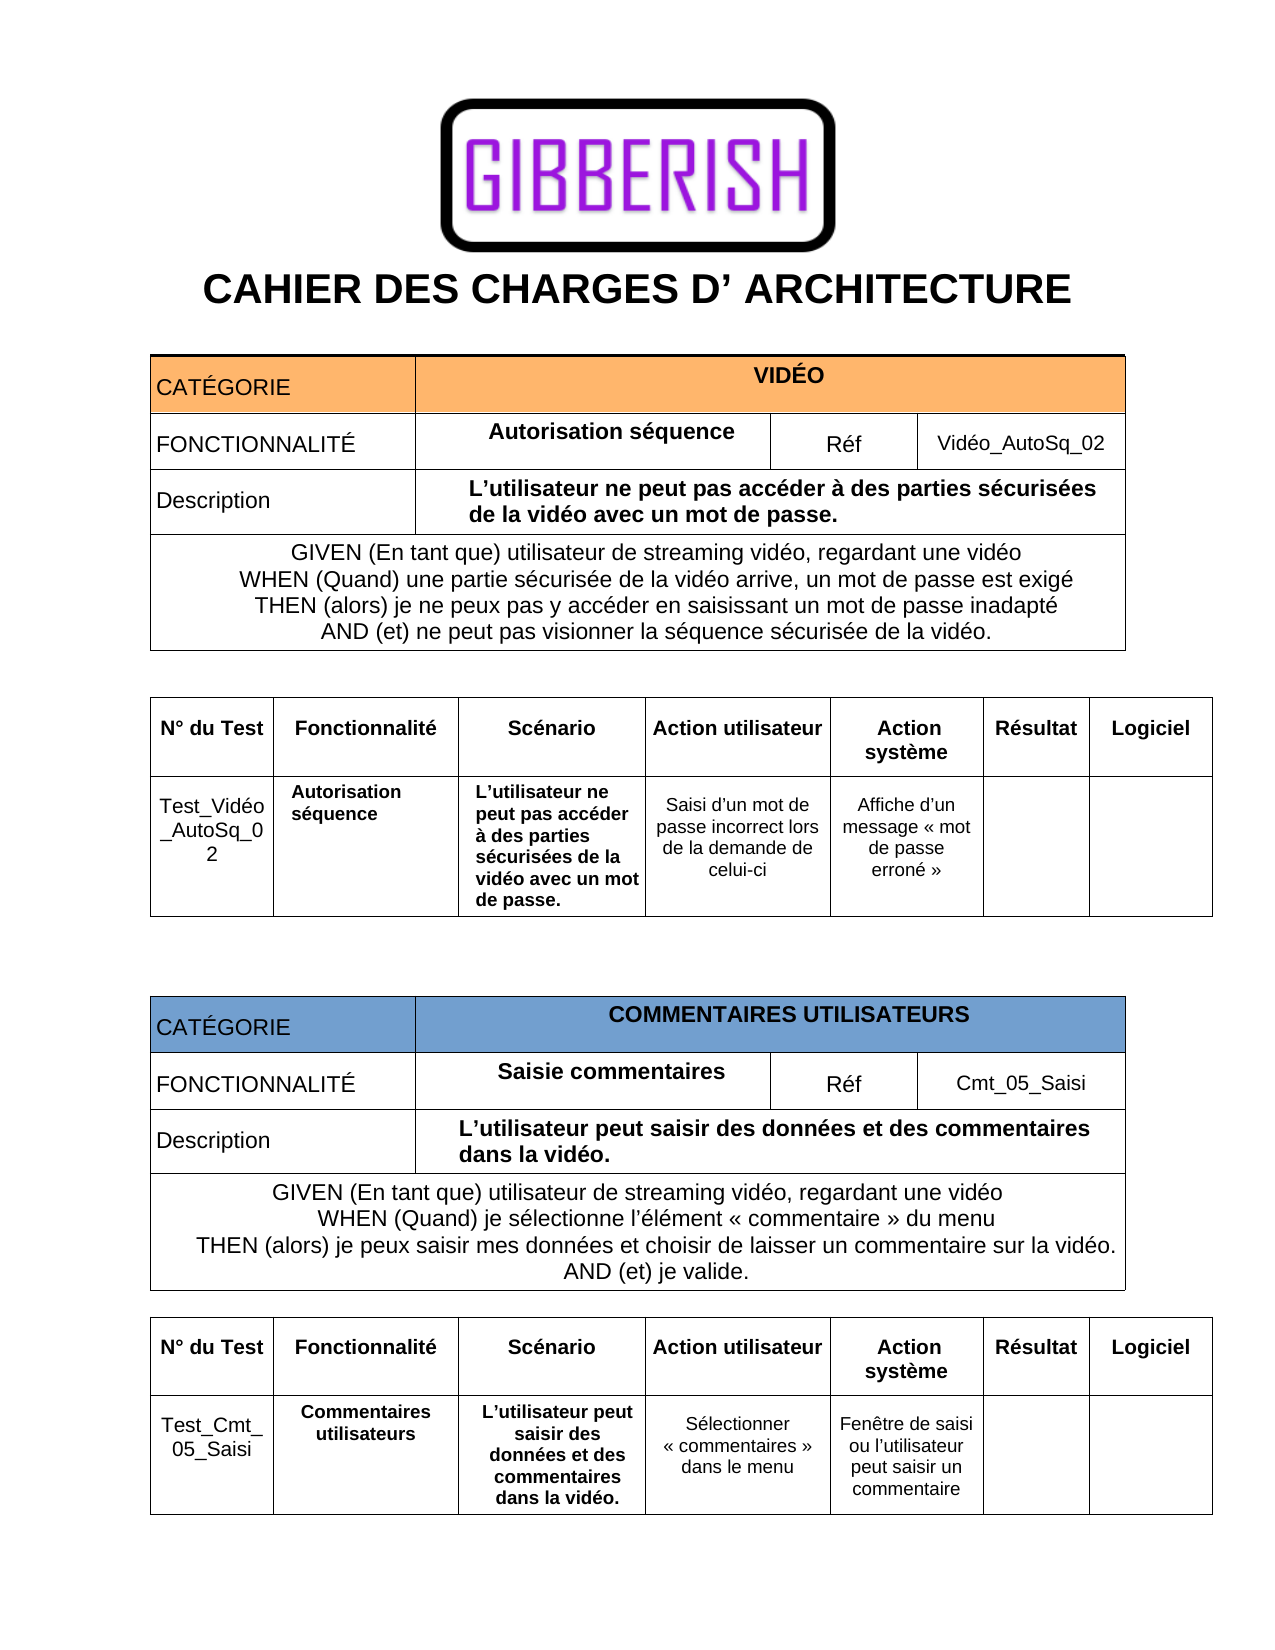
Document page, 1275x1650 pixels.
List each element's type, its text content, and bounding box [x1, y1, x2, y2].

table_cell L’utilisateur peut saisir des données et des commentaires dans la vidéo. [459, 1396, 645, 1514]
table_header Scénario [459, 698, 645, 776]
table_cell Réf [771, 414, 917, 469]
picture [429, 86, 846, 265]
table_cell Saisie commentaires [416, 1053, 770, 1109]
table_header Fonctionnalité [274, 698, 458, 776]
table_header Action système [831, 698, 983, 776]
table_cell [1090, 1396, 1212, 1514]
table_cell [984, 1396, 1089, 1514]
table_header COMMENTAIRES UTILISATEURS [416, 997, 1125, 1052]
table_header Scénario [459, 1318, 645, 1395]
table_cell Réf [771, 1053, 917, 1109]
table_header CATÉGORIE [151, 997, 415, 1052]
table_header Action utilisateur [646, 698, 830, 776]
table_header Action utilisateur [646, 1318, 830, 1395]
table_cell Cmt_05_Saisi [918, 1053, 1125, 1109]
table_cell Autorisation séquence [274, 777, 458, 916]
table_cell L’utilisateur peut saisir des données et des commentaires dans la vidéo. [416, 1110, 1125, 1173]
table_cell Autorisation séquence [416, 414, 770, 469]
table_header VIDÉO [416, 357, 1125, 412]
table_header CATÉGORIE [151, 357, 415, 412]
table_cell Vidéo_AutoSq_02 [918, 414, 1125, 469]
table_header N° du Test [151, 698, 273, 776]
table_cell Test_Vidéo_AutoSq_02 [151, 777, 273, 916]
table_cell Fenêtre de saisi ou l’utilisateur peut saisir un commentaire [831, 1396, 983, 1514]
table_cell L’utilisateur ne peut pas accéder à des parties sécurisées de la vidéo avec un mot de passe. [416, 470, 1125, 533]
table_header Logiciel [1090, 698, 1212, 776]
table_header Résultat [984, 698, 1089, 776]
table_cell FONCTIONNALITÉ [151, 414, 415, 469]
table_header Fonctionnalité [274, 1318, 458, 1395]
table_cell [1090, 777, 1212, 916]
table_cell Saisi d’un mot de passe incorrect lors de la demande de celui-ci [646, 777, 830, 916]
table_cell Sélectionner « commentaires » dans le menu [646, 1396, 830, 1514]
table_cell L’utilisateur ne peut pas accéder à des parties sécurisées de la vidéo avec un mot de passe. [459, 777, 645, 916]
table_header Résultat [984, 1318, 1089, 1395]
table_cell [984, 777, 1089, 916]
table_cell Test_Cmt_05_Saisi [151, 1396, 273, 1514]
table_cell GIVEN (En tant que) utilisateur de streaming vidéo, regardant une vidéo WHEN (Quand) je sélectionne l’élément « commentaire » du menu THEN (alors) je peux saisir mes données et choisir de laisser un commentaire sur la vidéo. AND (et) je valide. [151, 1174, 1125, 1290]
table_header N° du Test [151, 1318, 273, 1395]
table_cell GIVEN (En tant que) utilisateur de streaming vidéo, regardant une vidéo WHEN (Quand) une partie sécurisée de la vidéo arrive, un mot de passe est exigé THEN (alors) je ne peux pas y accéder en saisissant un mot de passe inadapté AND (et) ne peut pas visionner la séquence sécurisée de la vidéo. [151, 535, 1125, 650]
table_header Logiciel [1090, 1318, 1212, 1395]
table_cell Description [151, 470, 415, 533]
table_cell Commentaires utilisateurs [274, 1396, 458, 1514]
table_cell Description [151, 1110, 415, 1173]
table_cell FONCTIONNALITÉ [151, 1053, 415, 1109]
table_header Action système [831, 1318, 983, 1395]
table_cell Affiche d’un message « mot de passe erroné » [831, 777, 983, 916]
